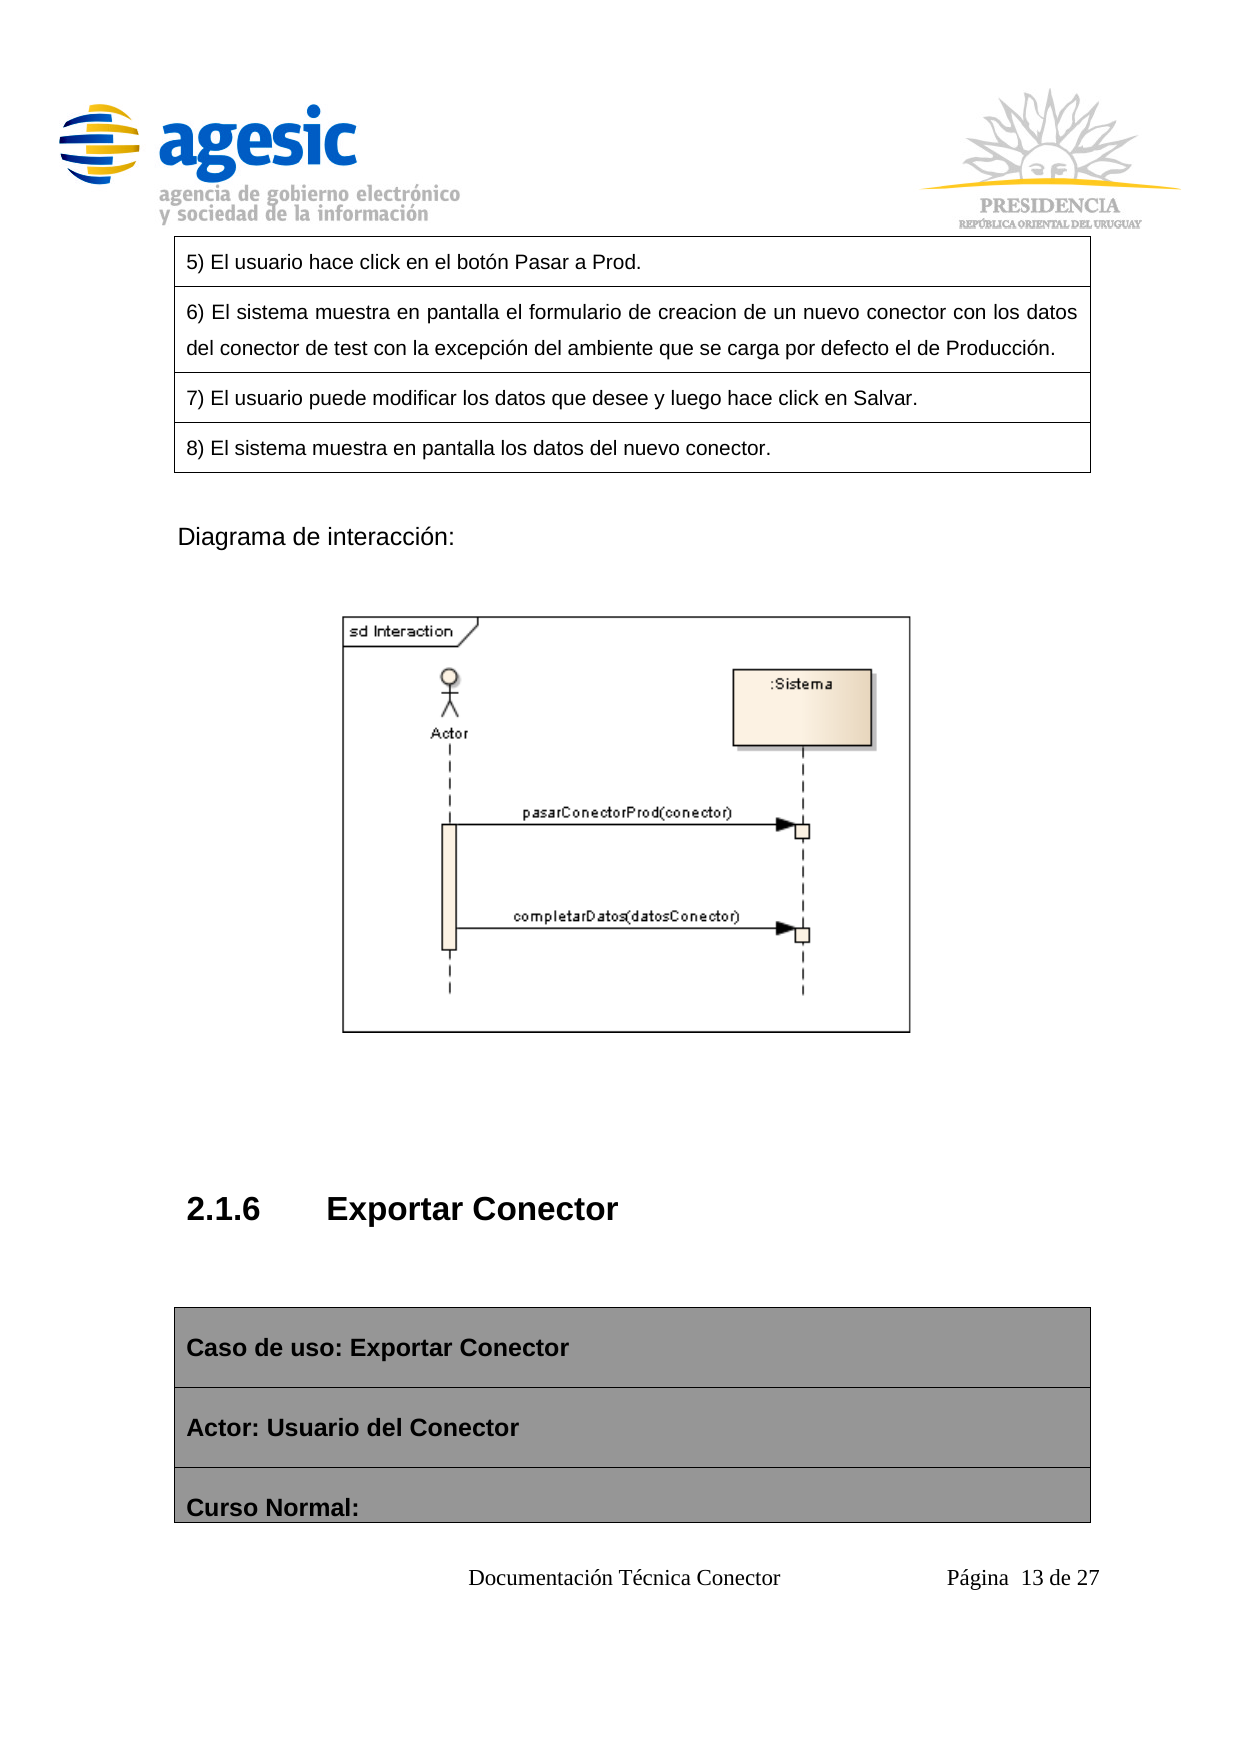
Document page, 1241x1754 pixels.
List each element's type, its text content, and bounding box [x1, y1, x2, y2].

table_cell 5) El usuario hace click en el botón Pasar a Prod. [175, 237, 1090, 286]
table_header Caso de uso: Exportar Conector [175, 1308, 1090, 1387]
table_cell 7) El usuario puede modificar los datos que desee y luego hace click en Salvar. [175, 373, 1090, 422]
subtitle Exportar Conector [177, 1165, 1075, 1234]
table_cell 8) El sistema muestra en pantalla los datos del nuevo conector. [175, 423, 1090, 472]
picture [341, 615, 911, 1033]
picture [59, 88, 1182, 229]
table_cell Curso Normal: [175, 1468, 1090, 1522]
table_cell 6) El sistema muestra en pantalla el formulario de creacion de un nuevo conector con los datos del conector de test con la excepción del ambiente que se carga por defecto el de Producción. [175, 287, 1090, 372]
text Diagrama de interacción: [177, 522, 1075, 551]
table_cell Actor: Usuario del Conector [175, 1388, 1090, 1467]
